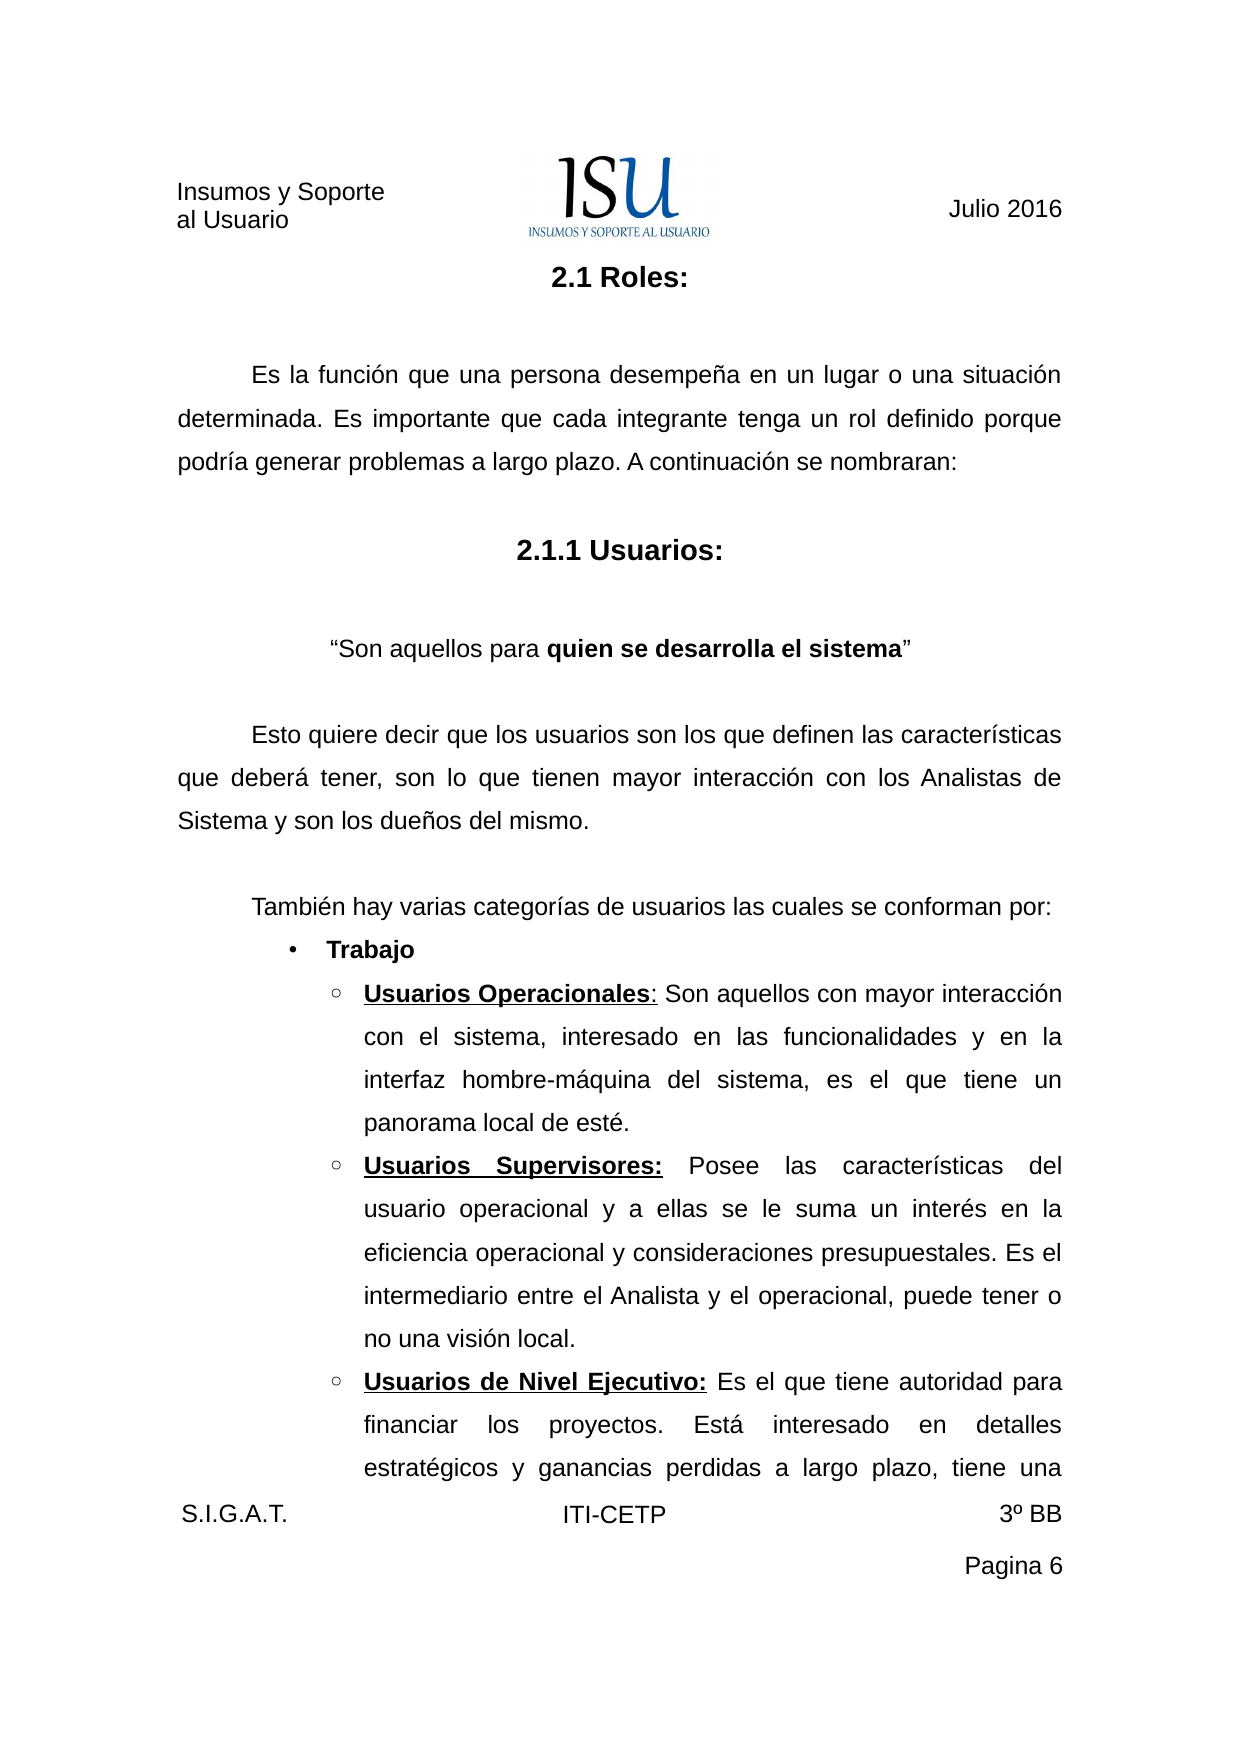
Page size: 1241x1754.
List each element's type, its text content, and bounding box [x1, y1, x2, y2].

text También hay varias categorías de usuarios las cuales se conforman por: [177, 892, 1063, 921]
text Es la función que una persona desempeña en un lugar o una situación determinada. Es importante que cada integrante tenga un rol definido porque podría generar problemas a largo plazo. A continuación se nombraran: [177, 360, 1063, 475]
list Trabajo [288, 935, 1063, 964]
text 2.1.1 Usuarios: [177, 533, 1063, 566]
text “Son aquellos para quien se desarrolla el sistema” [177, 633, 1063, 662]
list Usuarios de Nivel Ejecutivo: Es el que tiene autoridad para financiar los proyectos. Está interesado en detalles estratégicos y ganancias perdidas a largo plazo, tiene una [326, 1367, 1063, 1482]
text Esto quiere decir que los usuarios son los que definen las características que deberá tener, son lo que tienen mayor interacción con los Analistas de Sistema y son los dueños del mismo. [177, 720, 1063, 835]
text 2.1 Roles: [177, 260, 1063, 293]
list Usuarios Operacionales: Son aquellos con mayor interacción con el sistema, interesado en las funcionalidades y en la interfaz hombre-máquina del sistema, es el que tiene un panorama local de esté. [326, 979, 1063, 1137]
list Usuarios Supervisores: Posee las características del usuario operacional y a ellas se le suma un interés en la eficiencia operacional y consideraciones presupuestales. Es el intermediario entre el Analista y el operacional, puede tener o no una visión local. [326, 1151, 1063, 1353]
